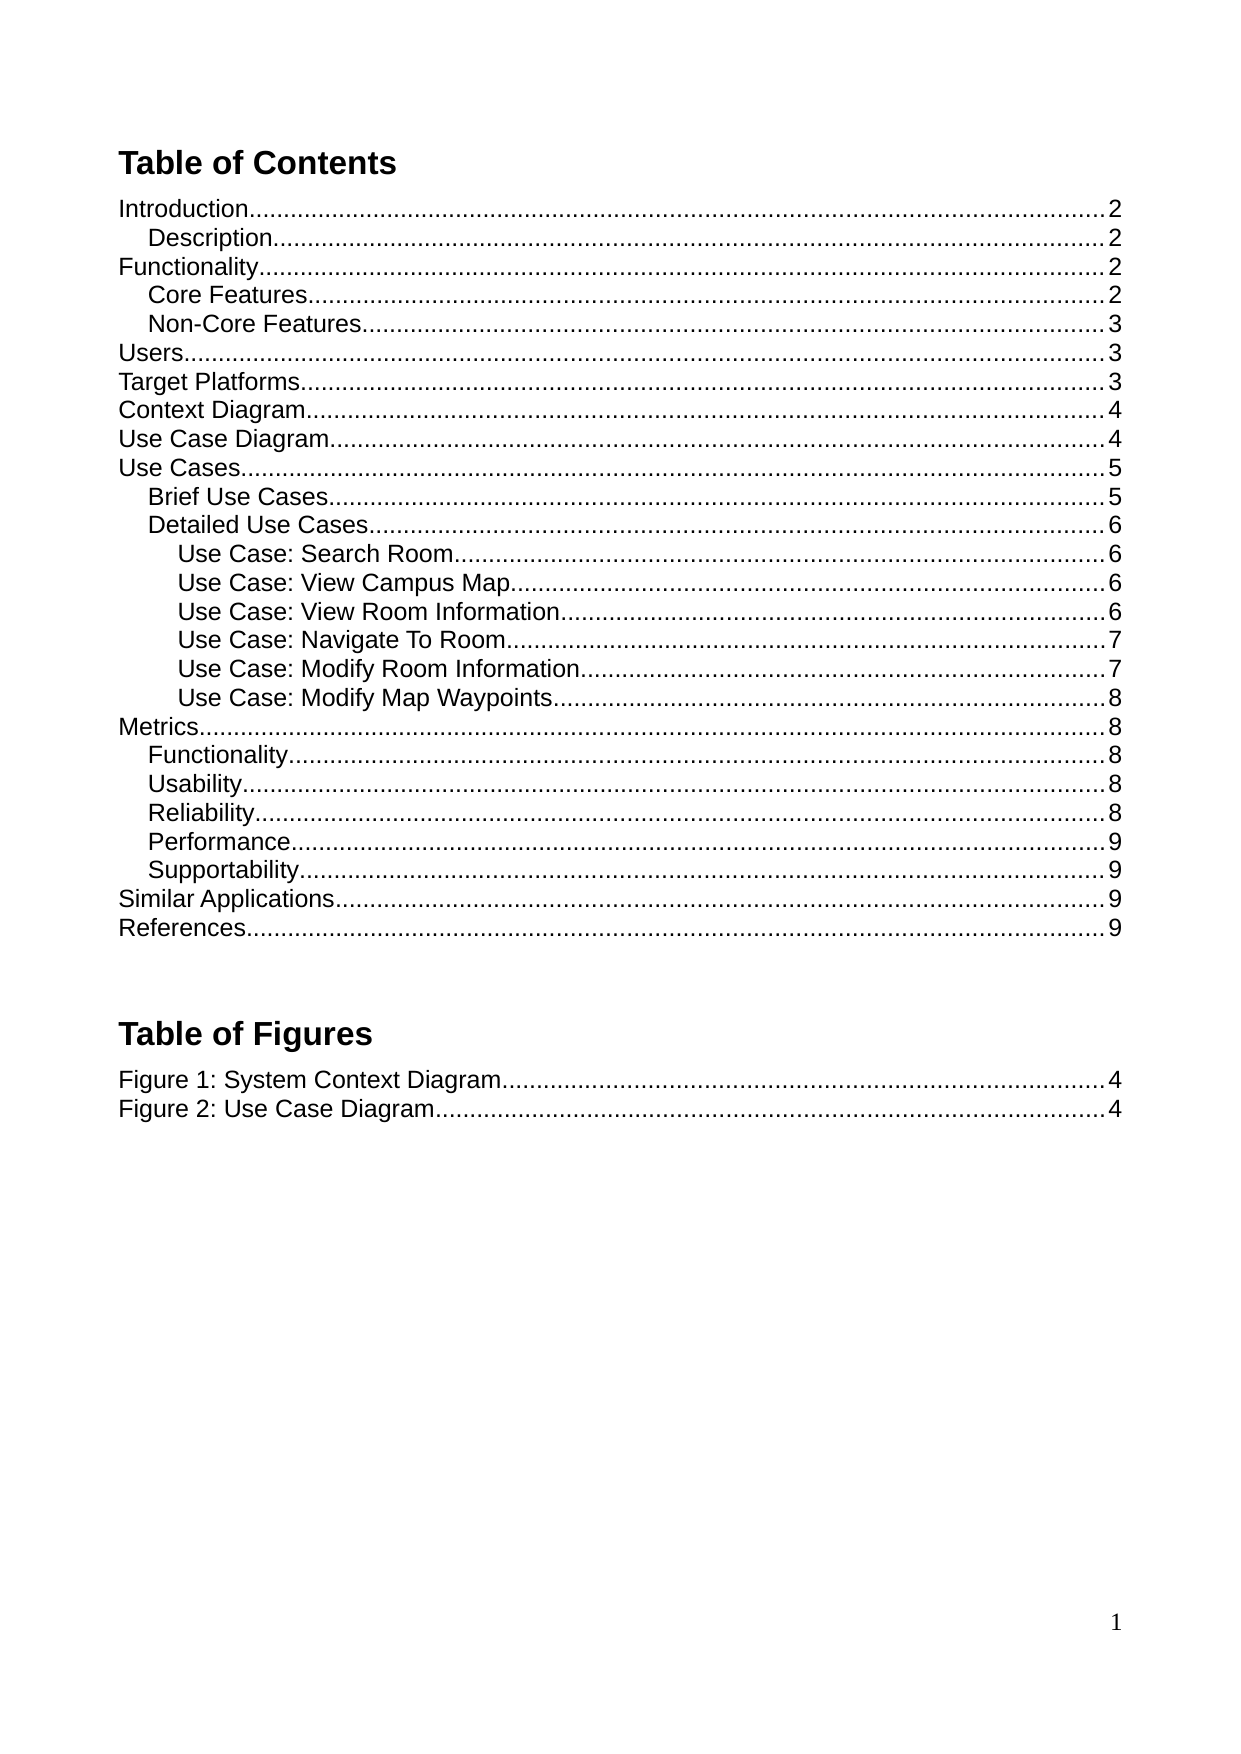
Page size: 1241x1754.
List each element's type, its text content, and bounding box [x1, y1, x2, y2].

text Use Case: Navigate To Room 7 [177, 625, 1122, 654]
text Supportability 9 [148, 855, 1122, 884]
text Use Case: Modify Room Information 7 [177, 654, 1122, 683]
text Performance 9 [148, 827, 1122, 855]
text Context Diagram 4 [118, 395, 1122, 424]
text Core Features 2 [148, 280, 1122, 309]
text References 9 [118, 913, 1122, 942]
text Functionality 8 [148, 740, 1122, 769]
text Use Case: Modify Map Waypoints 8 [177, 683, 1122, 712]
text Description 2 [148, 223, 1122, 252]
text Usability 8 [148, 769, 1122, 798]
text Use Cases 5 [118, 453, 1122, 482]
subtitle Table of Contents [118, 143, 1122, 182]
text Use Case: View Room Information 6 [177, 597, 1122, 625]
text Figure 1: System Context Diagram 4 [118, 1065, 1122, 1094]
text Non-Core Features 3 [148, 309, 1122, 338]
text Figure 2: Use Case Diagram 4 [118, 1094, 1122, 1123]
subtitle Table of Figures [118, 1014, 1122, 1053]
text Functionality 2 [118, 252, 1122, 280]
text Metrics 8 [118, 712, 1122, 740]
text Brief Use Cases 5 [148, 482, 1122, 510]
text Use Case: View Campus Map 6 [177, 568, 1122, 597]
text Target Platforms 3 [118, 367, 1122, 395]
text Use Case Diagram 4 [118, 424, 1122, 453]
text Similar Applications 9 [118, 884, 1122, 913]
text Use Case: Search Room 6 [177, 539, 1122, 568]
text Reliability 8 [148, 798, 1122, 827]
text Introduction 2 [118, 194, 1122, 223]
text Users 3 [118, 338, 1122, 367]
text Detailed Use Cases 6 [148, 510, 1122, 539]
